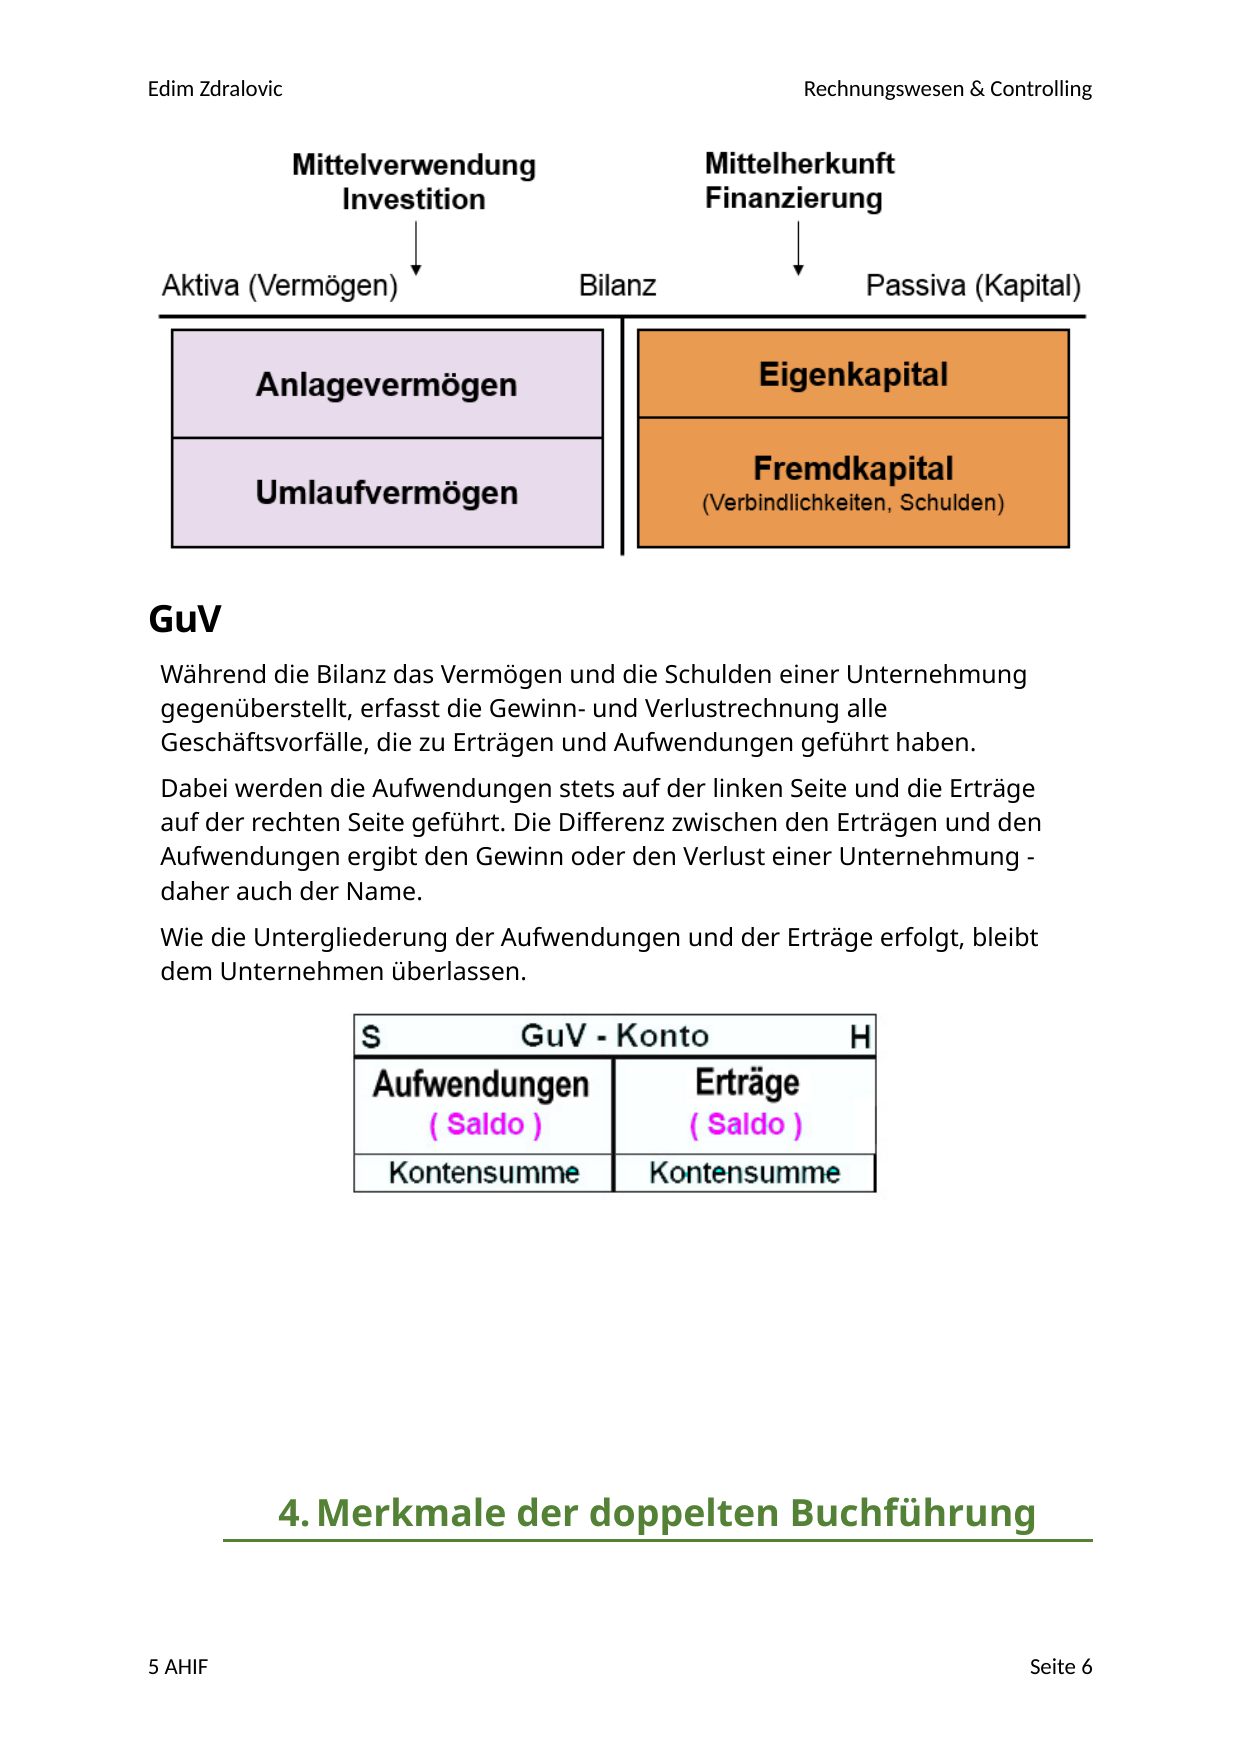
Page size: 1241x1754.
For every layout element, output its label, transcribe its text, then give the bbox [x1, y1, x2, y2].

text Wie die Untergliederung der Aufwendungen und der Erträge erfolgt, bleibt dem Unternehmen überlassen. [160, 920, 1080, 988]
title GuV [148, 593, 1093, 644]
list Merkmale der doppelten Buchführung [223, 1486, 1093, 1539]
picture [338, 1000, 902, 1207]
text Dabei werden die Aufwendungen stets auf der linken Seite und die Erträge auf der rechten Seite geführt. Die Differenz zwischen den Erträgen und den Aufwendungen ergibt den Gewinn oder den Verlust einer Unternehmung - daher auch der Name. [160, 771, 1080, 907]
text Während die Bilanz das Vermögen und die Schulden einer Unternehmung gegenüberstellt, erfasst die Gewinn- und Verlustrechnung alle Geschäftsvorfälle, die zu Erträgen und Aufwendungen geführt haben. [160, 656, 1080, 758]
picture [147, 147, 1093, 574]
